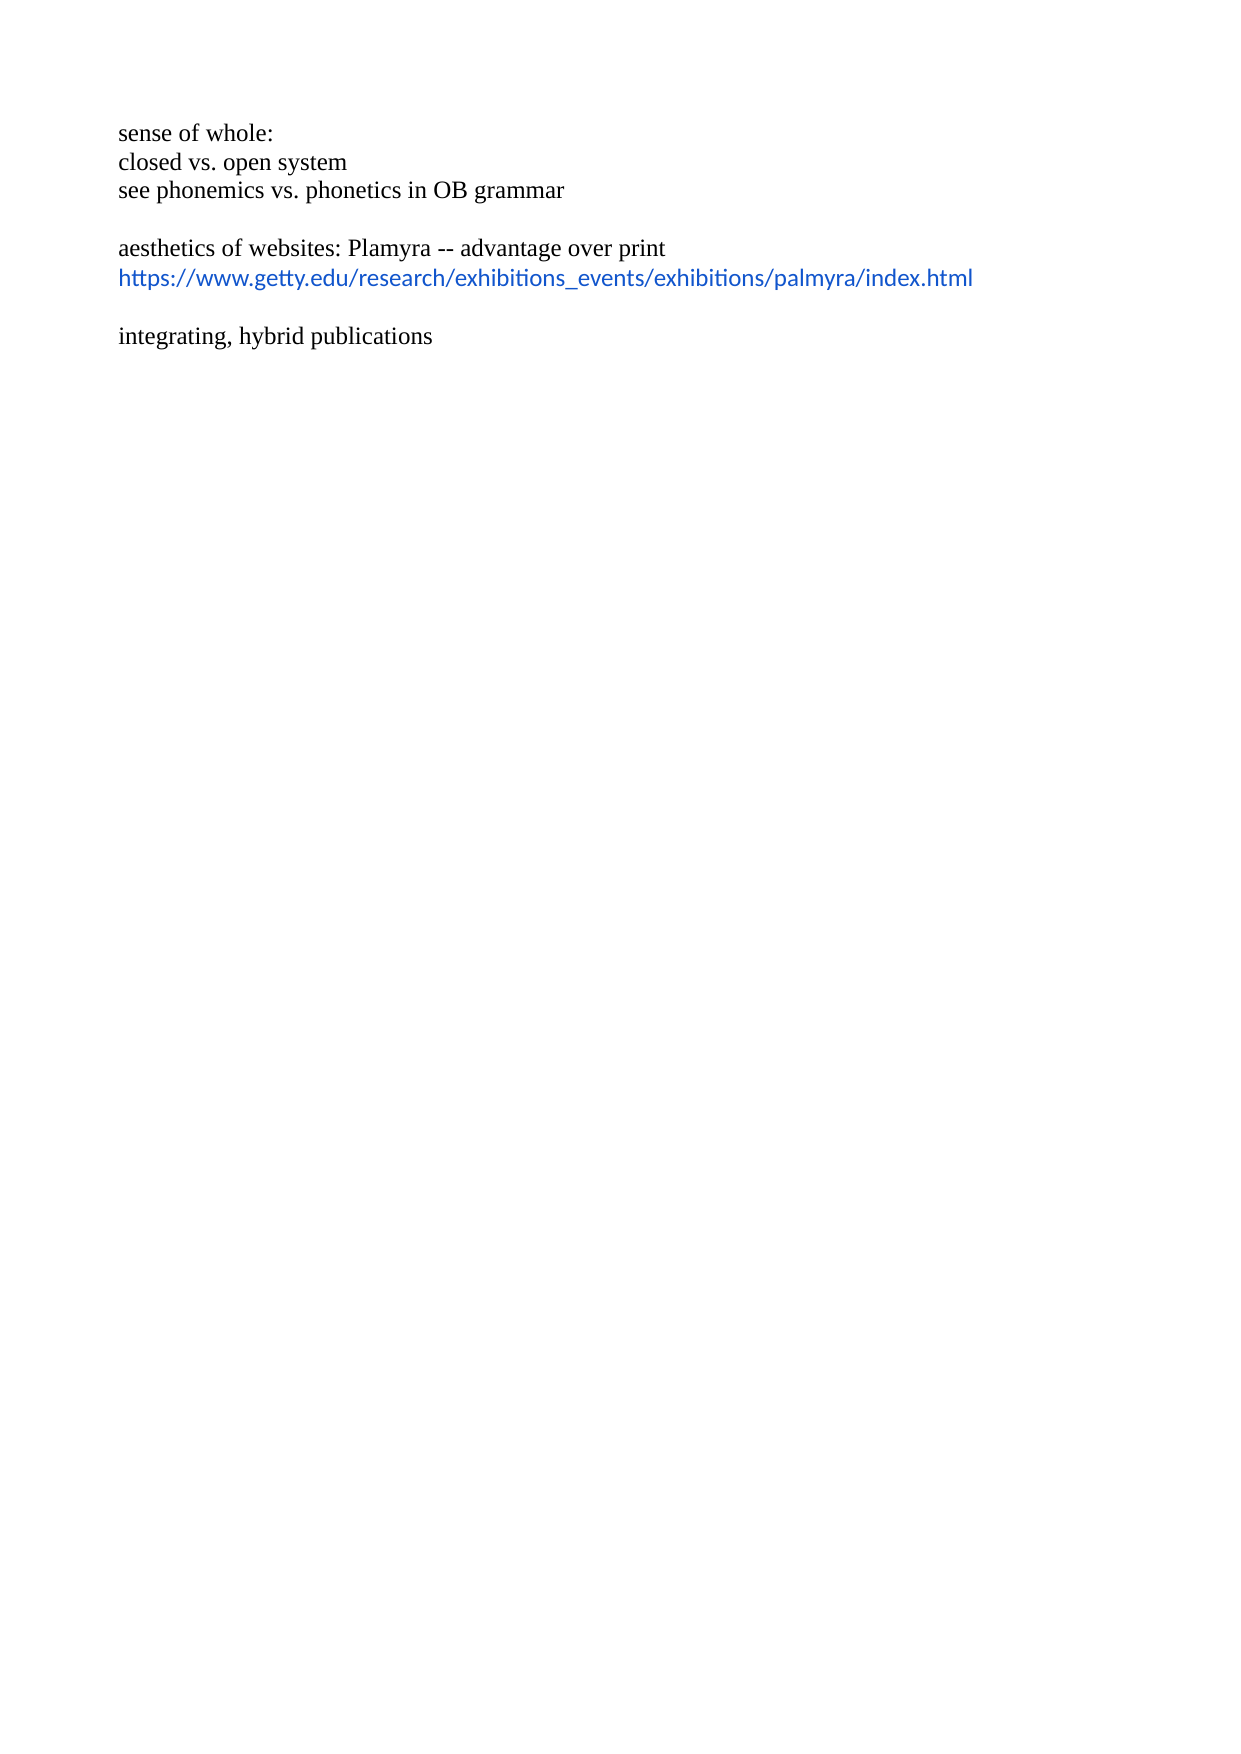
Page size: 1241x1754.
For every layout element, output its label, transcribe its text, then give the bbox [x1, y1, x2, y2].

text see phonemics vs. phonetics in OB grammar [118, 176, 1122, 204]
text sense of whole: [118, 118, 1122, 147]
text closed vs. open system [118, 147, 1122, 176]
text aesthetics of websites: Plamyra -- advantage over print https://www.getty.edu/research/exhibitions_events/exhibitions/palmyra/index.html [118, 233, 1122, 292]
text integrating, hybrid publications [118, 321, 1122, 350]
